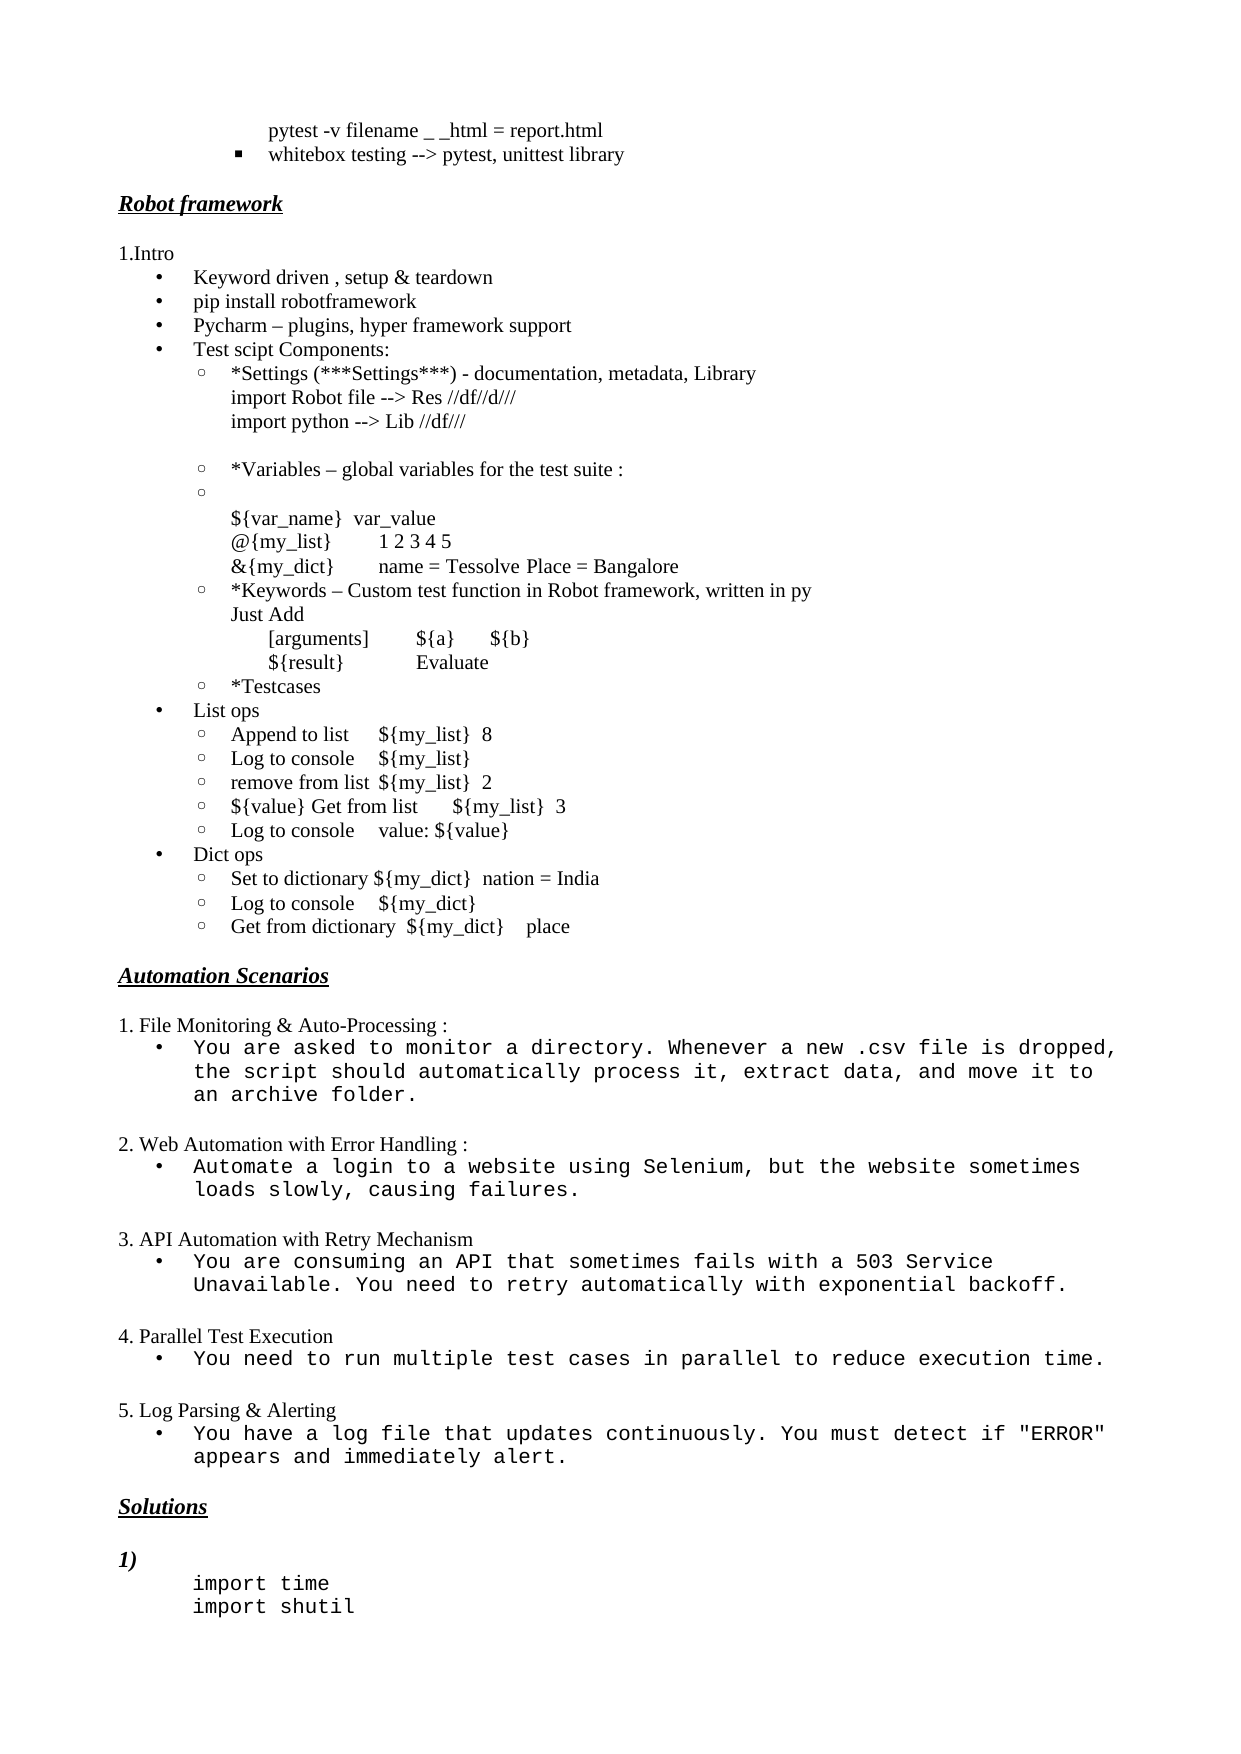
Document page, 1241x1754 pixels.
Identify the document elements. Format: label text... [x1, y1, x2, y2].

list *Keywords – Custom test function in Robot framework, written in py [193, 578, 1122, 602]
list @{my_list} 1 2 3 4 5 [193, 529, 1122, 553]
list You are asked to monitor a directory. Whenever a new .csv file is dropped, the script should automatically process it, extract data, and move it to an archive folder. [156, 1037, 1122, 1108]
list *Testcases [193, 674, 1122, 698]
list You are consuming an API that sometimes fails with a 503 Service Unavailable. You need to retry automatically with exponential backoff. [156, 1251, 1122, 1298]
list You need to run multiple test cases in parallel to reduce execution time. [156, 1348, 1122, 1372]
list Just Add [193, 602, 1122, 626]
list remove from list ${my_list} 2 [193, 770, 1122, 794]
text Automation Scenarios [118, 963, 1122, 989]
list Log to console ${my_dict} [193, 890, 1122, 914]
list import python --> Lib //df/// [193, 409, 1122, 433]
text 1) [118, 1546, 1122, 1572]
text 4. Parallel Test Execution [118, 1324, 1122, 1348]
text 1.Intro [118, 241, 1122, 265]
list Test scipt Components: [156, 337, 1122, 361]
list ${value} Get from list ${my_list} 3 [193, 794, 1122, 818]
list pip install robotframework [156, 289, 1122, 313]
list &{my_dict} name = Tessolve Place = Bangalore [193, 553, 1122, 578]
text Solutions [118, 1493, 1122, 1520]
list ${result} Evaluate [231, 650, 1122, 674]
list Append to list ${my_list} 8 [193, 722, 1122, 746]
list pytest -v filename _ _html = report.html [231, 118, 1122, 142]
text Robot framework [118, 190, 1122, 217]
list *Settings (***Settings***) - documentation, metadata, Library [193, 361, 1122, 385]
list [arguments] ${a} ${b} [231, 626, 1122, 650]
list import Robot file --> Res //df//d/// [193, 385, 1122, 409]
list Set to dictionary ${my_dict} nation = India [193, 866, 1122, 890]
text import time [192, 1572, 1122, 1596]
text 5. Log Parsing & Alerting [118, 1398, 1122, 1422]
text 1. File Monitoring & Auto-Processing : [118, 1013, 1122, 1037]
list Automate a login to a website using Selenium, but the website sometimes loads slowly, causing failures. [156, 1156, 1122, 1203]
list whitebox testing --> pytest, unittest library [231, 142, 1122, 166]
list Log to console ${my_list} [193, 746, 1122, 770]
list Get from dictionary ${my_dict} place [193, 914, 1122, 938]
list Log to console value: ${value} [193, 818, 1122, 842]
list You have a log file that updates continuously. You must detect if "ERROR" appears and immediately alert. [156, 1422, 1122, 1470]
list Dict ops [156, 842, 1122, 866]
list ${var_name} var_value [193, 505, 1122, 529]
list List ops [156, 698, 1122, 722]
text 3. API Automation with Retry Mechanism [118, 1227, 1122, 1251]
text import shutil [192, 1596, 1122, 1620]
text 2. Web Automation with Error Handling : [118, 1132, 1122, 1156]
list Keyword driven , setup & teardown [156, 265, 1122, 289]
list Pycharm – plugins, hyper framework support [156, 313, 1122, 337]
list *Variables – global variables for the test suite : [193, 457, 1122, 481]
